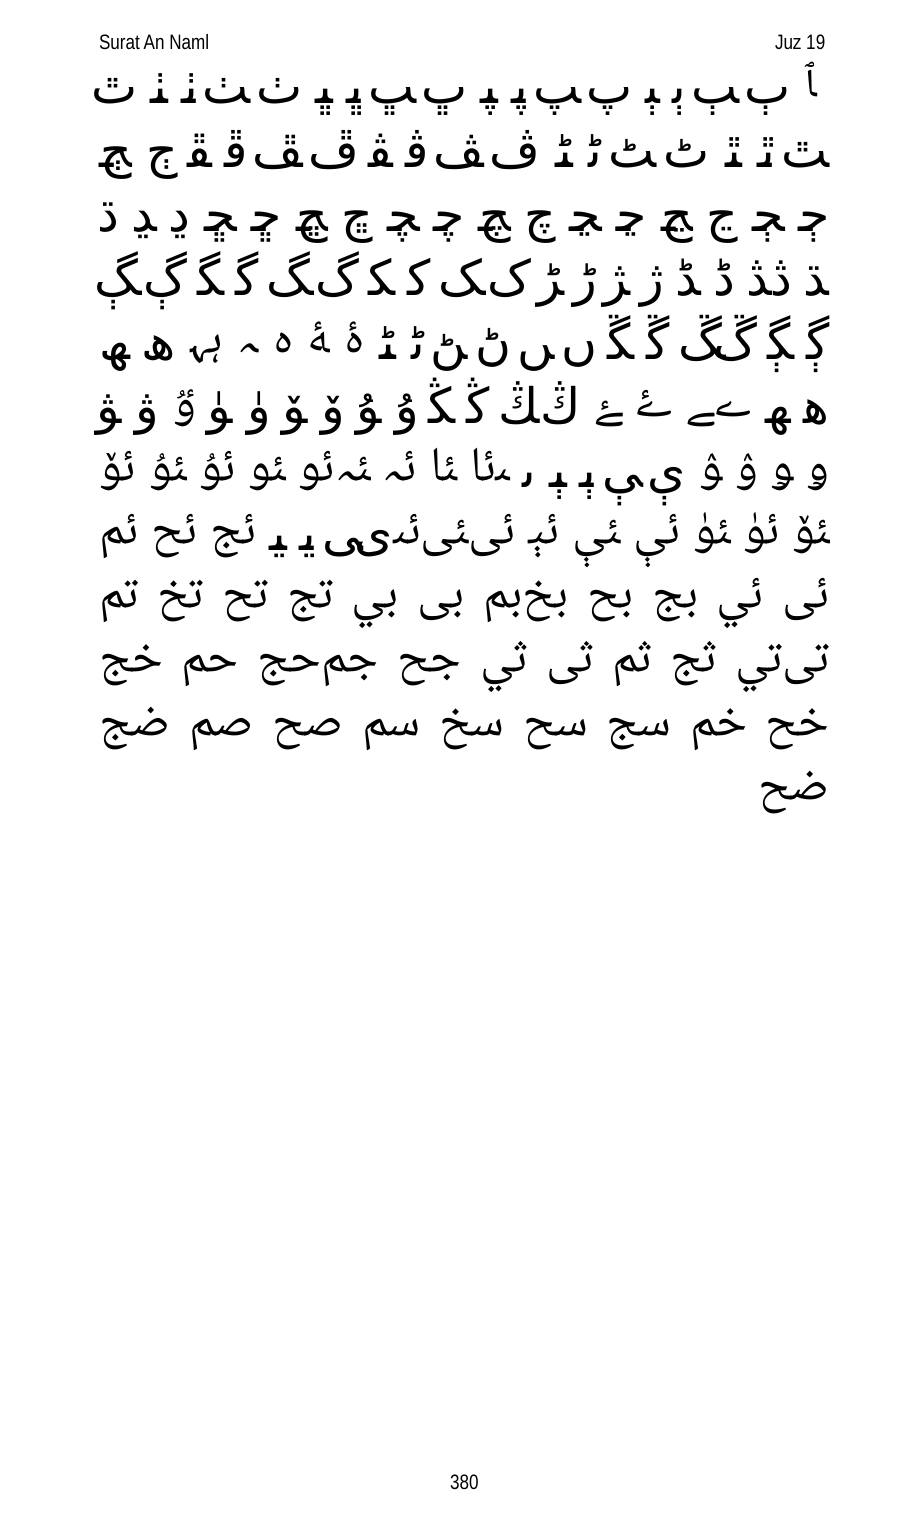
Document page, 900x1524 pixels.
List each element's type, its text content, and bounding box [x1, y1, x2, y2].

text ﭑ ﭒ ﭓ ﭔ ﭕ ﭖ ﭗ ﭘ ﭙ ﭚ ﭛ ﭜ ﭝ ﭞ ﭟ ﭠ ﭡ ﭢ ﭣ ﭤ ﭥ ﭦ ﭧ ﭨ ﭩ ﭪ ﭫ ﭬ ﭭ ﭮ ﭯ ﭰ ﭱ ﭲ ﭳ ﭴ ﭵ ﭶ ﭷ ﭸ ﭹ ﭺ ﭻ ﭼ ﭽ ﭾ ﭿ ﮀ ﮁ ﮂ ﮃ ﮄ ﮅ ﮆﮇ ﮈ ﮉ ﮊ ﮋ ﮌ ﮍ ﮎ ﮏ ﮐ ﮑ ﮒ ﮓ ﮔ ﮕ ﮖ ﮗ ﮘ ﮙ ﮚﮛ ﮜ ﮝ ﮞ ﮟ ﮠ ﮡ ﮢ ﮣ ﮤ ﮥ ﮦ ﮧ ﮨﮩ ﮪ ﮫ ﮬ ﮭ ﮮﮯ ﮰ ﮱ ﯓ ﯔ ﯕ ﯖ ﯗ ﯘ ﯙ ﯚ ﯛ ﯜ ﯝ ﯞ ﯟ ﯠ ﯡ ﯢ ﯣ ﯤ ﯥ ﯦ ﯧ ﯨ ﯩﯪ ﯫ ﯬ ﯭﯮ ﯯ ﯰ ﯱ ﯲ ﯳ ﯴ ﯵ ﯶ ﯷ ﯸ ﯹﯺﯻﯼﯽ ﯾ ﯿ ﰀ ﰁ ﰂ ﰃ ﰄ ﰅ ﰆ ﰇﰈ ﰉ ﰊ ﰋ ﰌ ﰍ ﰎ ﰏﰐ ﰑ ﰒ ﰓ ﰔ ﰕ ﰖﰗ ﰘ ﰙ ﰚ ﰛ ﰜ ﰝ ﰞ ﰟ ﰠ ﰡ ﰢ ﰣ [99, 60, 829, 826]
